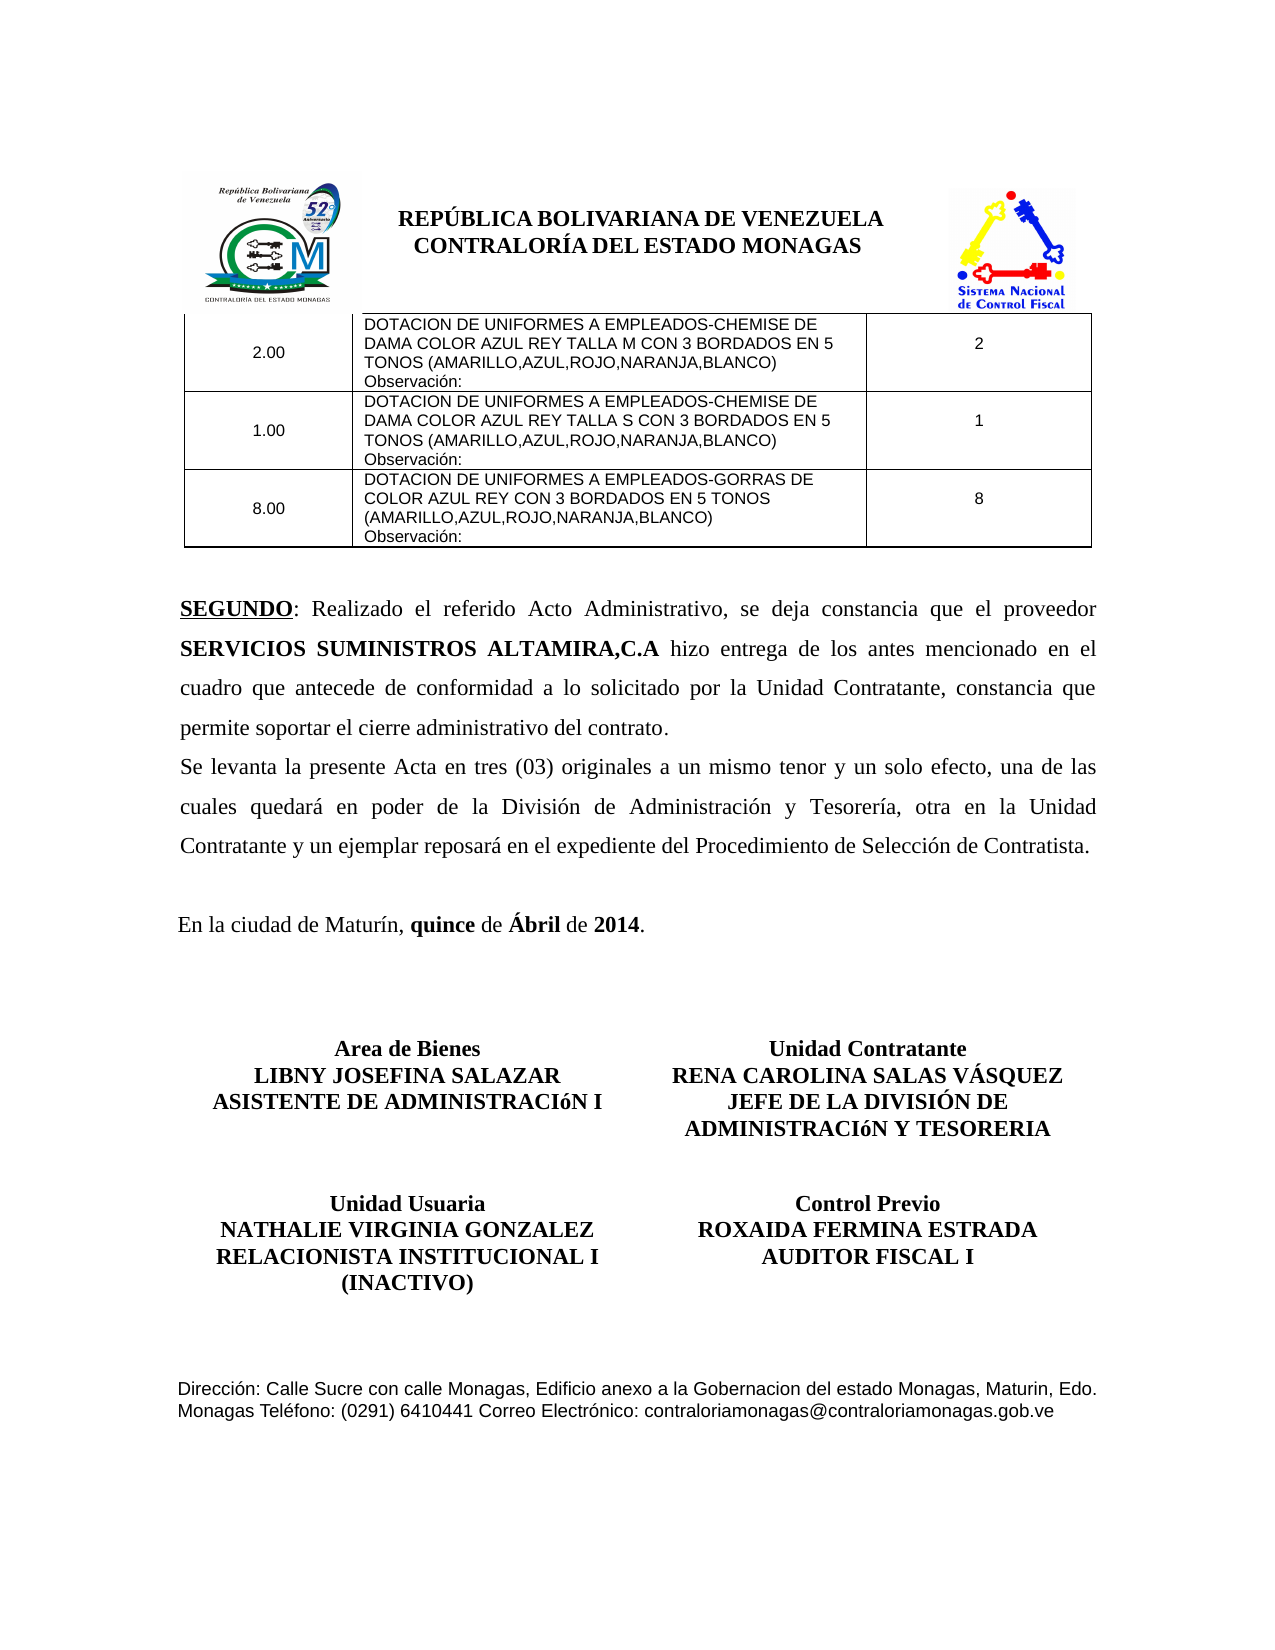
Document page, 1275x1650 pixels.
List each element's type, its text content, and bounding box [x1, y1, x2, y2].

table_cell 1 [867, 392, 1091, 469]
table_cell Control Previo ROXAIDA FERMINA ESTRADA AUDITOR FISCAL I [638, 1185, 1098, 1301]
table_cell 8.00 [185, 470, 352, 546]
table_cell 1.00 [185, 392, 352, 469]
table_cell [177, 1301, 637, 1339]
table_cell 8 [867, 470, 1091, 546]
picture [182, 171, 363, 314]
text En la ciudad de Maturín, quince de Ábril de 2014. [177, 911, 1098, 937]
table_cell [177, 1147, 637, 1184]
picture [948, 188, 1076, 312]
table_header Unidad Contratante RENA CAROLINA SALAS VÁSQUEZ JEFE DE LA DIVISIÓN DE ADMINISTRACIóN Y TESORERIA [638, 1030, 1098, 1147]
table_cell 2.00 [185, 314, 352, 391]
table_cell DOTACION DE UNIFORMES A EMPLEADOS-CHEMISE DE DAMA COLOR AZUL REY TALLA S CON 3 BORDADOS EN 5 TONOS (AMARILLO,AZUL,ROJO,NARANJA,BLANCO) Observación: [353, 392, 866, 469]
table_cell [638, 1301, 1098, 1339]
table_cell [638, 1147, 1098, 1184]
table_cell 2 [867, 314, 1091, 391]
text Se levanta la presente Acta en tres (03) originales a un mismo tenor y un solo efecto, una de las cuales quedará en poder de la División de Administración y Tesorería, otra en la Unidad Contratante y un ejemplar reposará en el expediente del Procedimiento de Selección de Contratista. [180, 753, 1098, 858]
table_cell Unidad Usuaria NATHALIE VIRGINIA GONZALEZ RELACIONISTA INSTITUCIONAL I (INACTIVO) [177, 1185, 637, 1301]
table_cell DOTACION DE UNIFORMES A EMPLEADOS-CHEMISE DE DAMA COLOR AZUL REY TALLA M CON 3 BORDADOS EN 5 TONOS (AMARILLO,AZUL,ROJO,NARANJA,BLANCO) Observación: [353, 314, 866, 391]
text SEGUNDO: Realizado el referido Acto Administrativo, se deja constancia que el proveedor SERVICIOS SUMINISTROS ALTAMIRA,C.A hizo entrega de los antes mencionado en el cuadro que antecede de conformidad a lo solicitado por la Unidad Contratante, constancia que permite soportar el cierre administrativo del contrato. [180, 595, 1098, 740]
table_header Area de Bienes LIBNY JOSEFINA SALAZAR ASISTENTE DE ADMINISTRACIóN I [177, 1030, 637, 1147]
table_cell DOTACION DE UNIFORMES A EMPLEADOS-GORRAS DE COLOR AZUL REY CON 3 BORDADOS EN 5 TONOS (AMARILLO,AZUL,ROJO,NARANJA,BLANCO) Observación: [353, 470, 866, 546]
